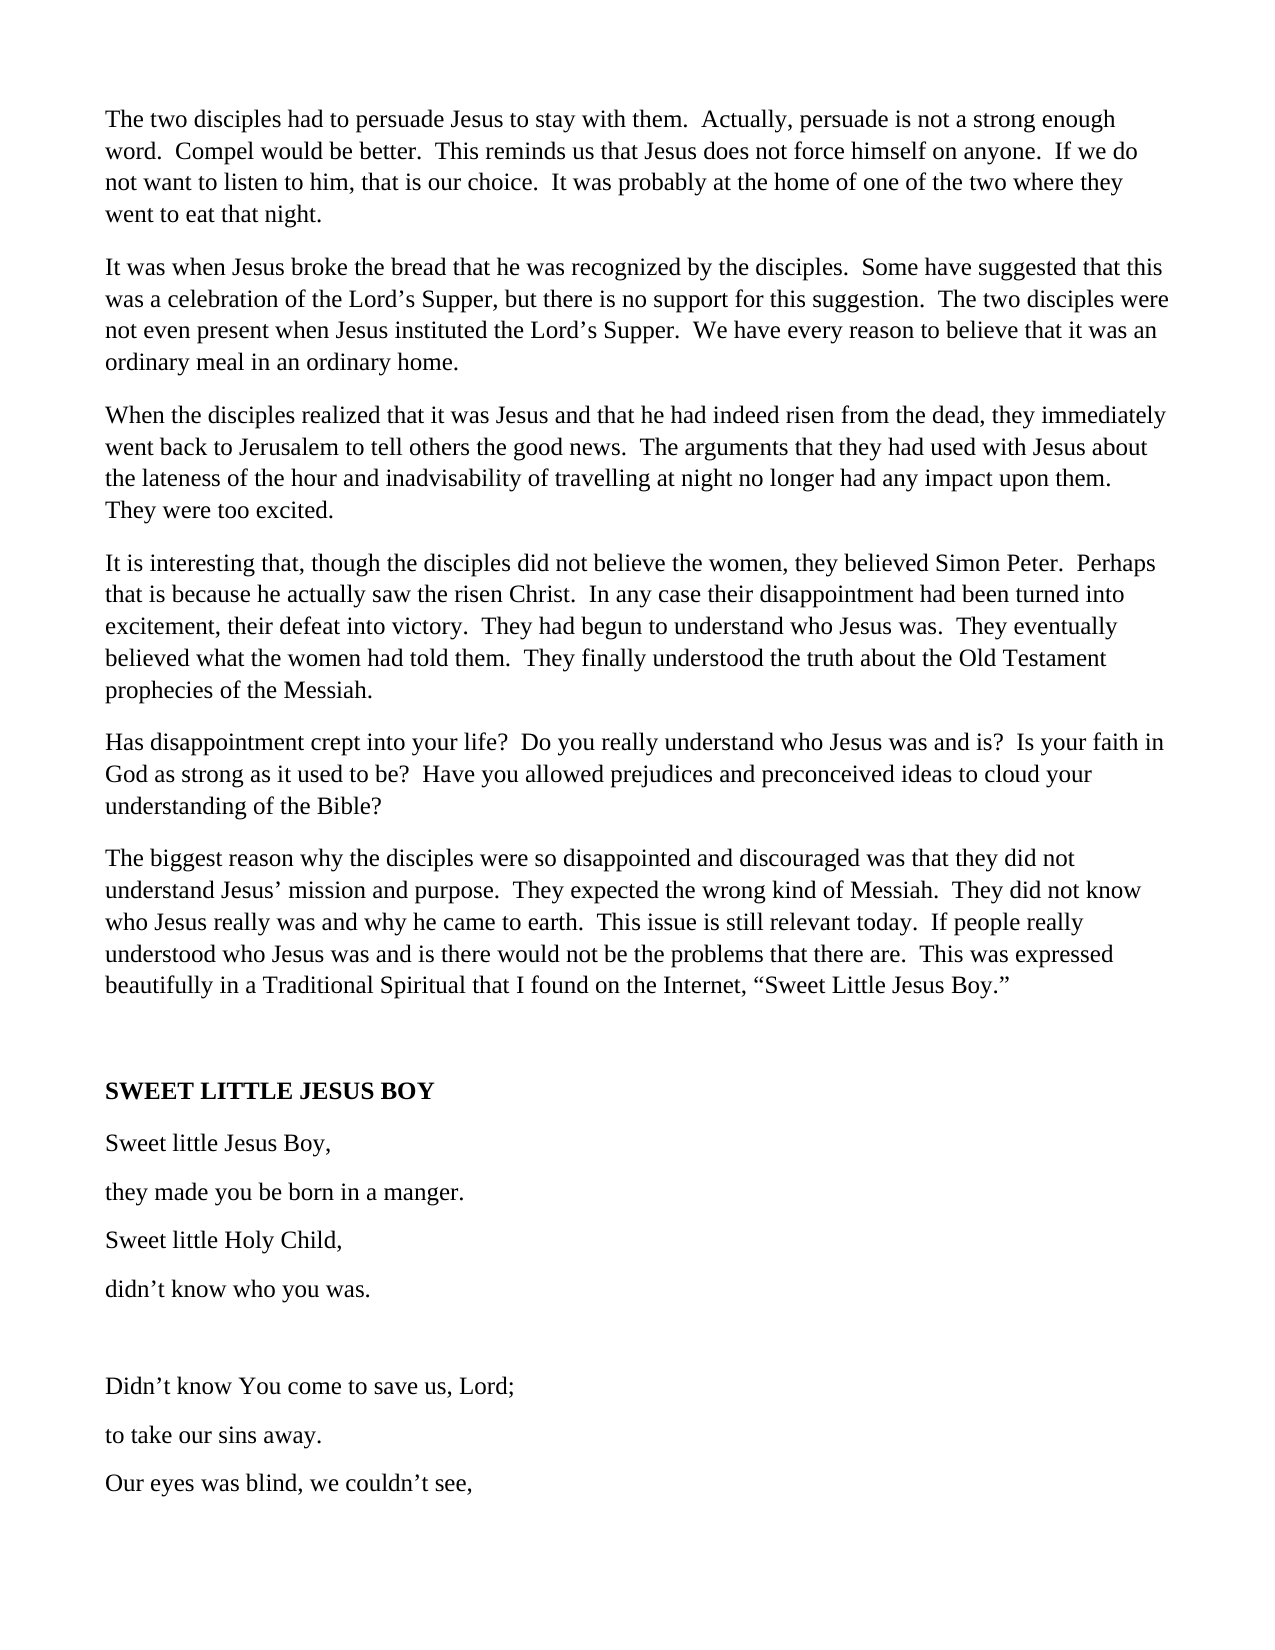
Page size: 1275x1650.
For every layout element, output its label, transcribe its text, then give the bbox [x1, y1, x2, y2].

text Sweet little Jesus Boy, [105, 1129, 1170, 1157]
text Has disappointment crept into your life? Do you really understand who Jesus was and is? Is your faith in God as strong as it used to be? Have you allowed prejudices and preconceived ideas to cloud your understanding of the Bible? [105, 728, 1170, 820]
text It was when Jesus broke the bread that he was recognized by the disciples. Some have suggested that this was a celebration of the Lord’s Supper, but there is no support for this suggestion. The two disciples were not even present when Jesus instituted the Lord’s Supper. We have every reason to believe that it was an ordinary meal in an ordinary home. [105, 253, 1170, 376]
text When the disciples realized that it was Jesus and that he had indeed risen from the dead, they immediately went back to Jerusalem to tell others the good news. The arguments that they had used with Jesus about the lateness of the hour and inadvisability of travelling at night no longer had any impact upon them. They were too excited. [105, 401, 1170, 524]
text It is interesting that, though the disciples did not believe the women, they believed Simon Peter. Perhaps that is because he actually saw the risen Christ. In any case their disappointment had been turned into excitement, their defeat into victory. They had begun to understand who Jesus was. They eventually believed what the women had told them. They finally understood the truth about the Old Testament prophecies of the Messiah. [105, 549, 1170, 703]
text Sweet little Holy Child, [105, 1227, 1170, 1254]
text they made you be born in a manger. [105, 1178, 1170, 1206]
text didn’t know who you was. [105, 1275, 1170, 1303]
text SWEET LITTLE JESUS BOY [105, 1077, 1170, 1104]
text to take our sins away. [105, 1421, 1170, 1448]
text The biggest reason why the disciples were so disappointed and discouraged was that they did not understand Jesus’ mission and purpose. They expected the wrong kind of Messiah. They did not know who Jesus really was and why he came to earth. This issue is still relevant today. If people really understood who Jesus was and is there would not be the problems that there are. This was expressed beautifully in a Traditional Spiritual that I found on the Internet, “Sweet Little Jesus Boy.” [105, 844, 1170, 999]
text Our eyes was blind, we couldn’t see, [105, 1469, 1170, 1497]
text The two disciples had to persuade Jesus to stay with them. Actually, persuade is not a strong enough word. Compel would be better. This reminds us that Jesus does not force himself on anyone. If we do not want to listen to him, that is our choice. It was probably at the home of one of the two where they went to eat that night. [105, 105, 1170, 228]
text Didn’t know You come to save us, Lord; [105, 1372, 1170, 1400]
